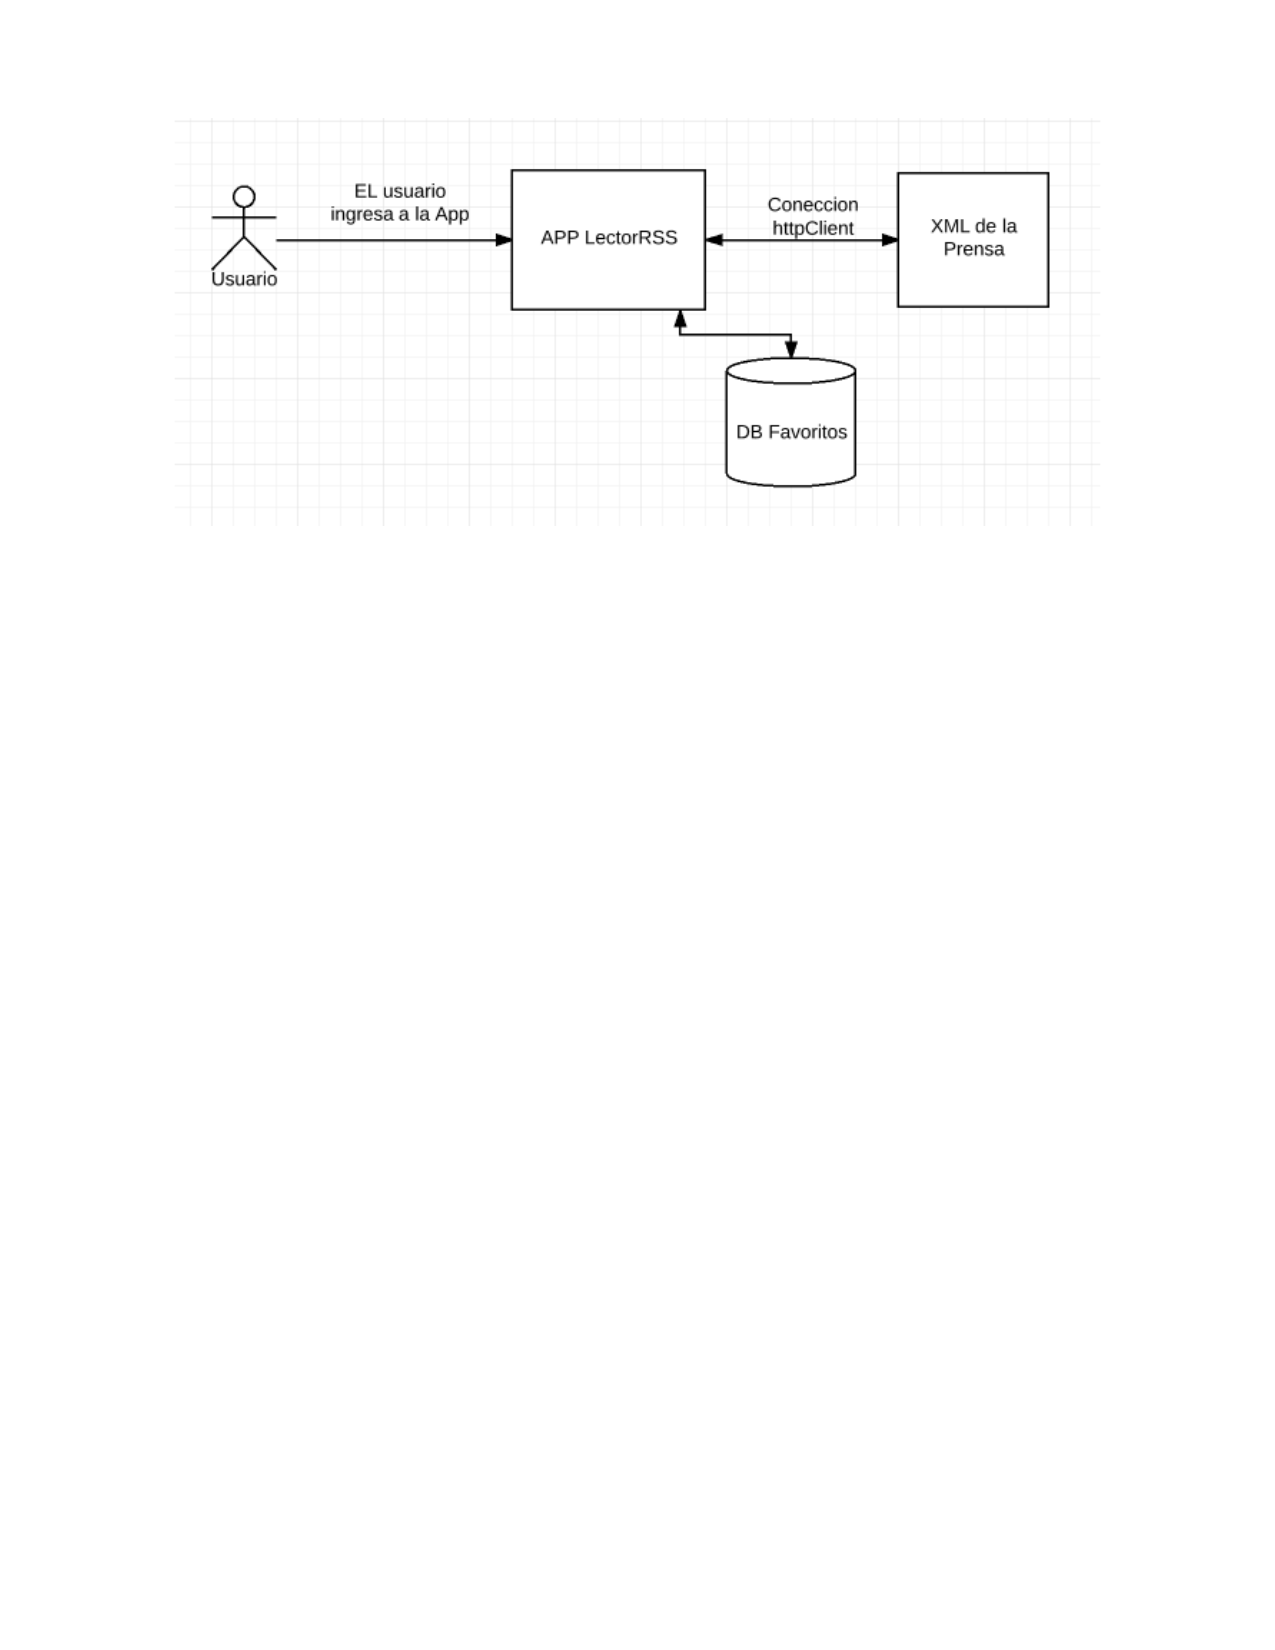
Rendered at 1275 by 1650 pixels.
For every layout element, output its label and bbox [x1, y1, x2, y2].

picture [174, 118, 1101, 526]
